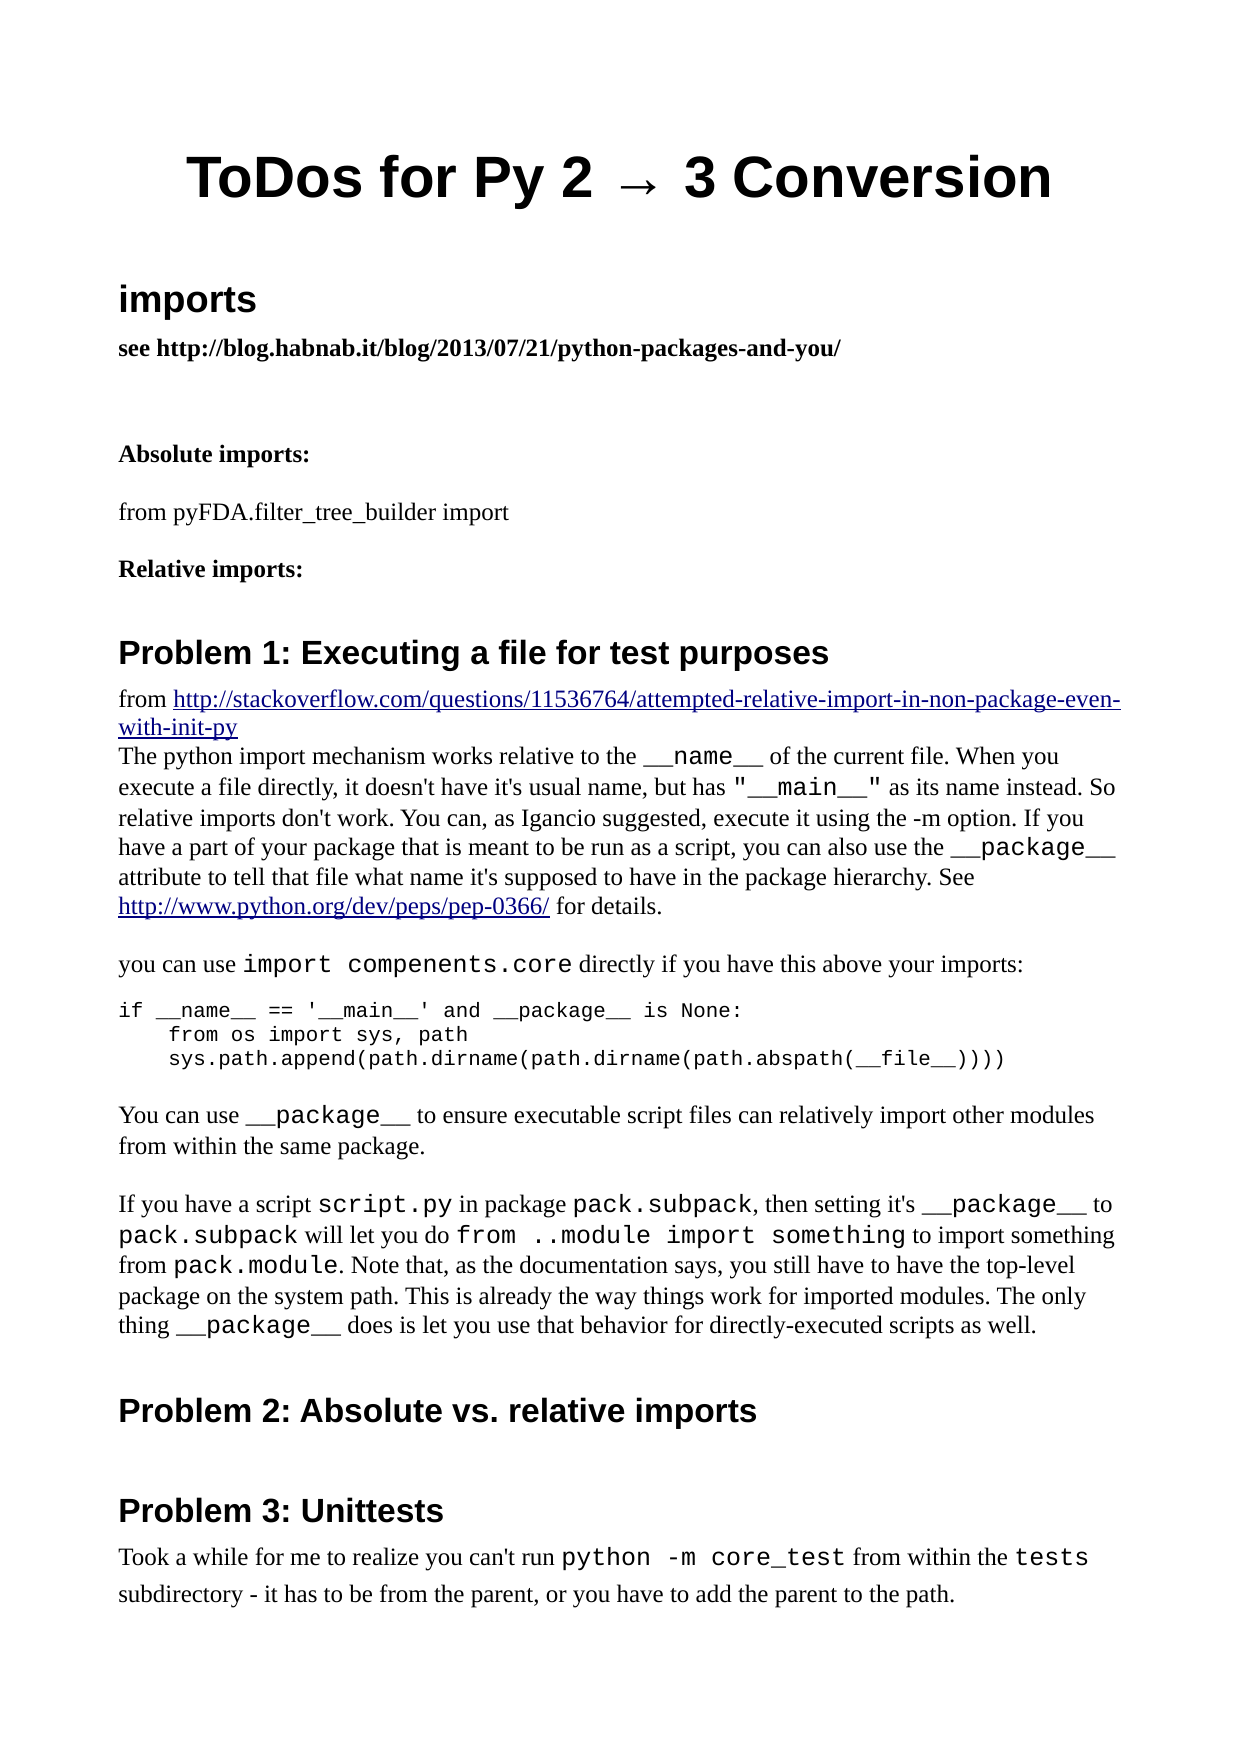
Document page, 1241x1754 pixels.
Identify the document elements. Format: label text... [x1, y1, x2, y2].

title ToDos for Py 2 → 3 Conversion [118, 143, 1122, 210]
text The python import mechanism works relative to the __name__ of the current file. When you execute a file directly, it doesn't have it's usual name, but has "__main__" as its name instead. So relative imports don't work. You can, as Igancio suggested, execute it using the -m option. If you have a part of your package that is meant to be run as a script, you can also use the __package__ attribute to tell that file what name it's supposed to have in the package hierarchy. See http://www.python.org/dev/peps/pep-0366/ for details. [118, 741, 1122, 920]
subtitle imports [118, 276, 1122, 320]
text Took a while for me to realize you can't run python -m core_test from within the tests subdirectory - it has to be from the parent, or you have to add the parent to the path. [118, 1542, 1122, 1608]
text If you have a script script.py in package pack.subpack, then setting it's __package__ to pack.subpack will let you do from ..module import something to import something from pack.module. Note that, as the documentation says, you still have to have the top-level package on the system path. This is already the way things work for imported modules. The only thing __package__ does is let you use that behavior for directly-executed scripts as well. [118, 1189, 1122, 1341]
subtitle Problem 1: Executing a file for test purposes [118, 632, 1122, 671]
text Absolute imports: [118, 439, 1122, 468]
text you can use import compenents.core directly if you have this above your imports: [118, 949, 1122, 979]
text You can use __package__ to ensure executable script files can relatively import other modules from within the same package. [118, 1101, 1122, 1160]
text from os import sys, path [118, 1024, 1122, 1047]
text Relative imports: [118, 554, 1122, 583]
text if __name__ == '__main__' and __package__ is None: [118, 1000, 1122, 1024]
text from pyFDA.filter_tree_builder import [118, 497, 1122, 525]
subtitle Problem 3: Unittests [118, 1491, 1122, 1530]
text see http://blog.habnab.it/blog/2013/07/21/python-packages-and-you/ [118, 333, 1122, 361]
text sys.path.append(path.dirname(path.dirname(path.abspath(__file__)))) [118, 1047, 1122, 1071]
text from http://stackoverflow.com/questions/11536764/attempted-relative-import-in-non-package-even-with-init-py [118, 684, 1122, 741]
subtitle Problem 2: Absolute vs. relative imports [118, 1391, 1122, 1429]
